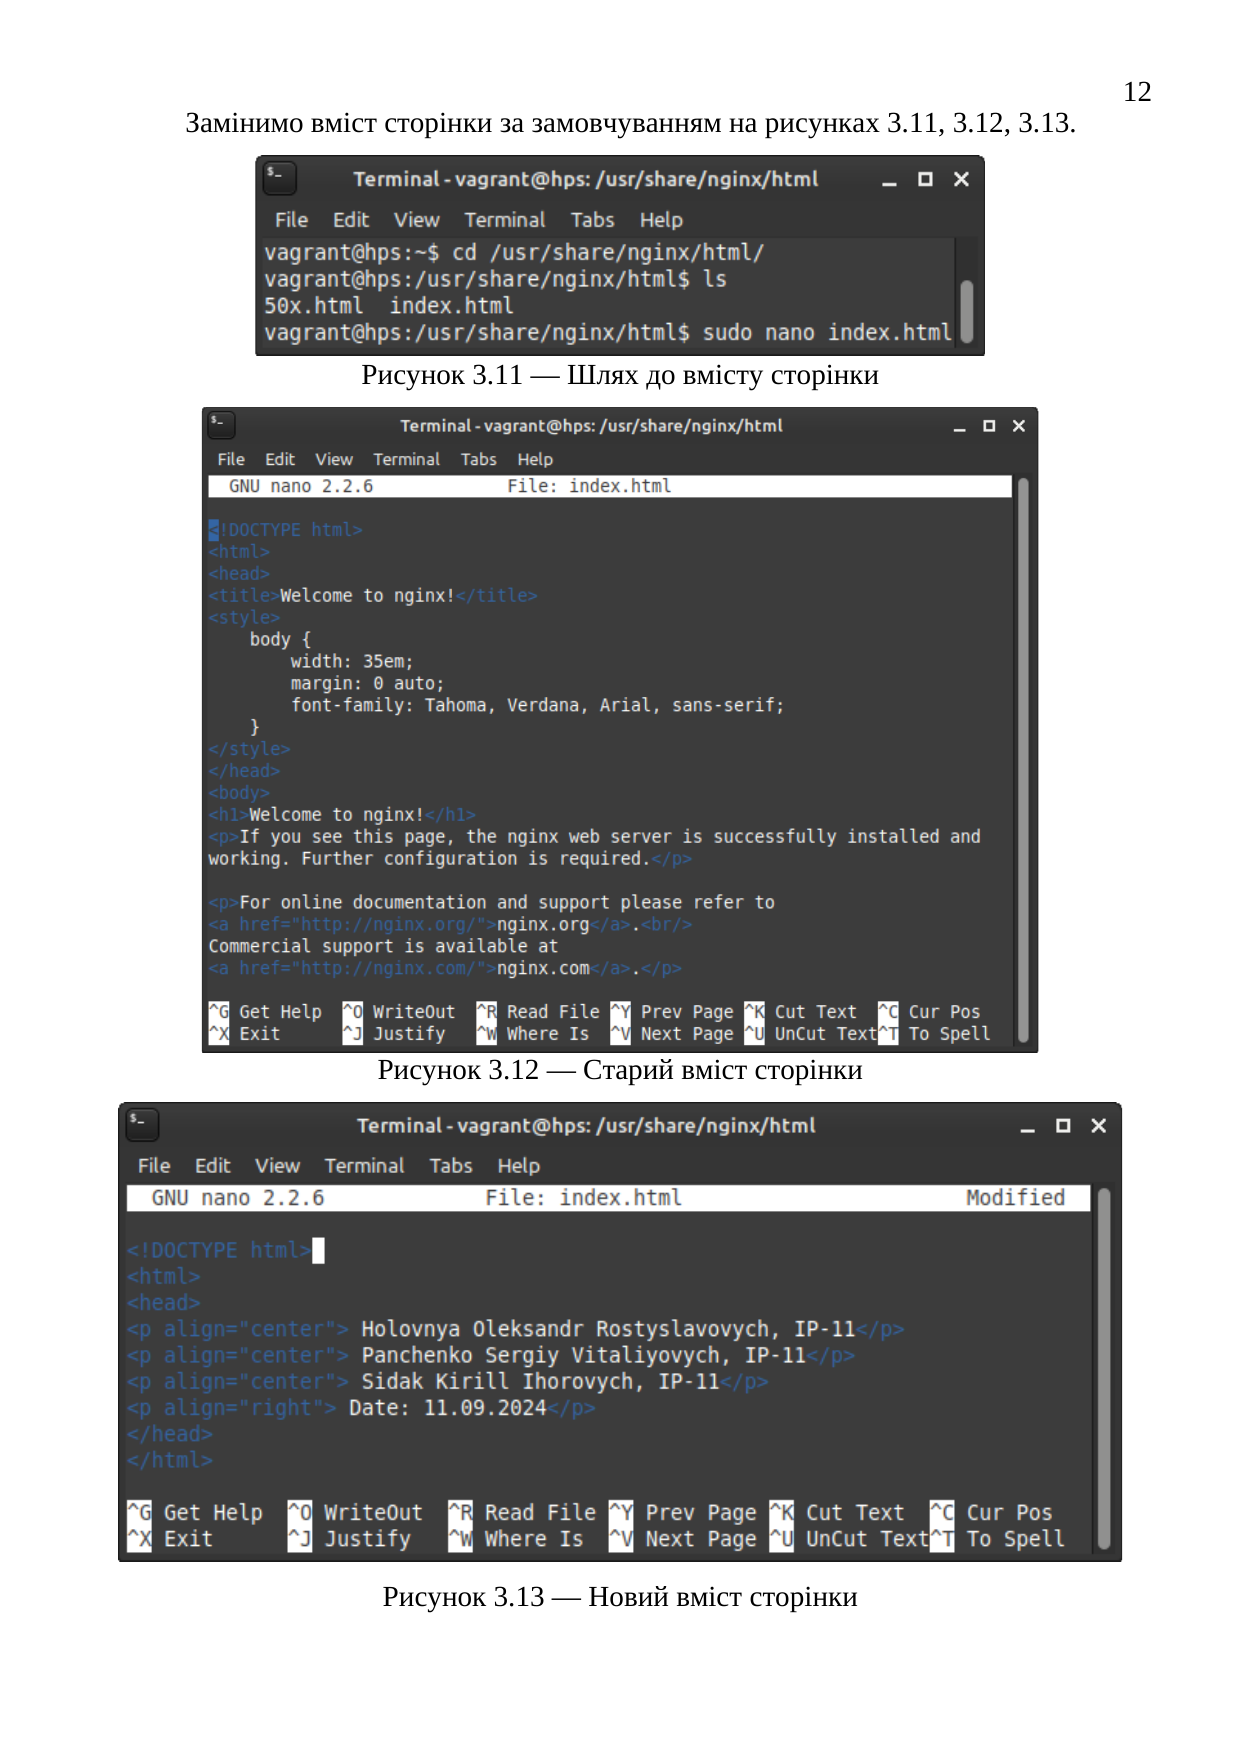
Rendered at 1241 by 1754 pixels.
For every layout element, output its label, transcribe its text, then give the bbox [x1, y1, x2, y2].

text Замінимо вміст сторінки за замовчуванням на рисунках 3.11, 3.12, 3.13. [118, 105, 1122, 139]
text Рисунок 3.13 — Новий вміст сторінки [118, 1562, 1122, 1612]
picture [201, 407, 1039, 1053]
picture [118, 1102, 1123, 1562]
text Рисунок 3.12 — Старий вміст сторінки [118, 407, 1122, 1086]
text Рисунок 3.11 — Шлях до вмісту сторінки [118, 357, 1122, 390]
picture [255, 155, 985, 356]
